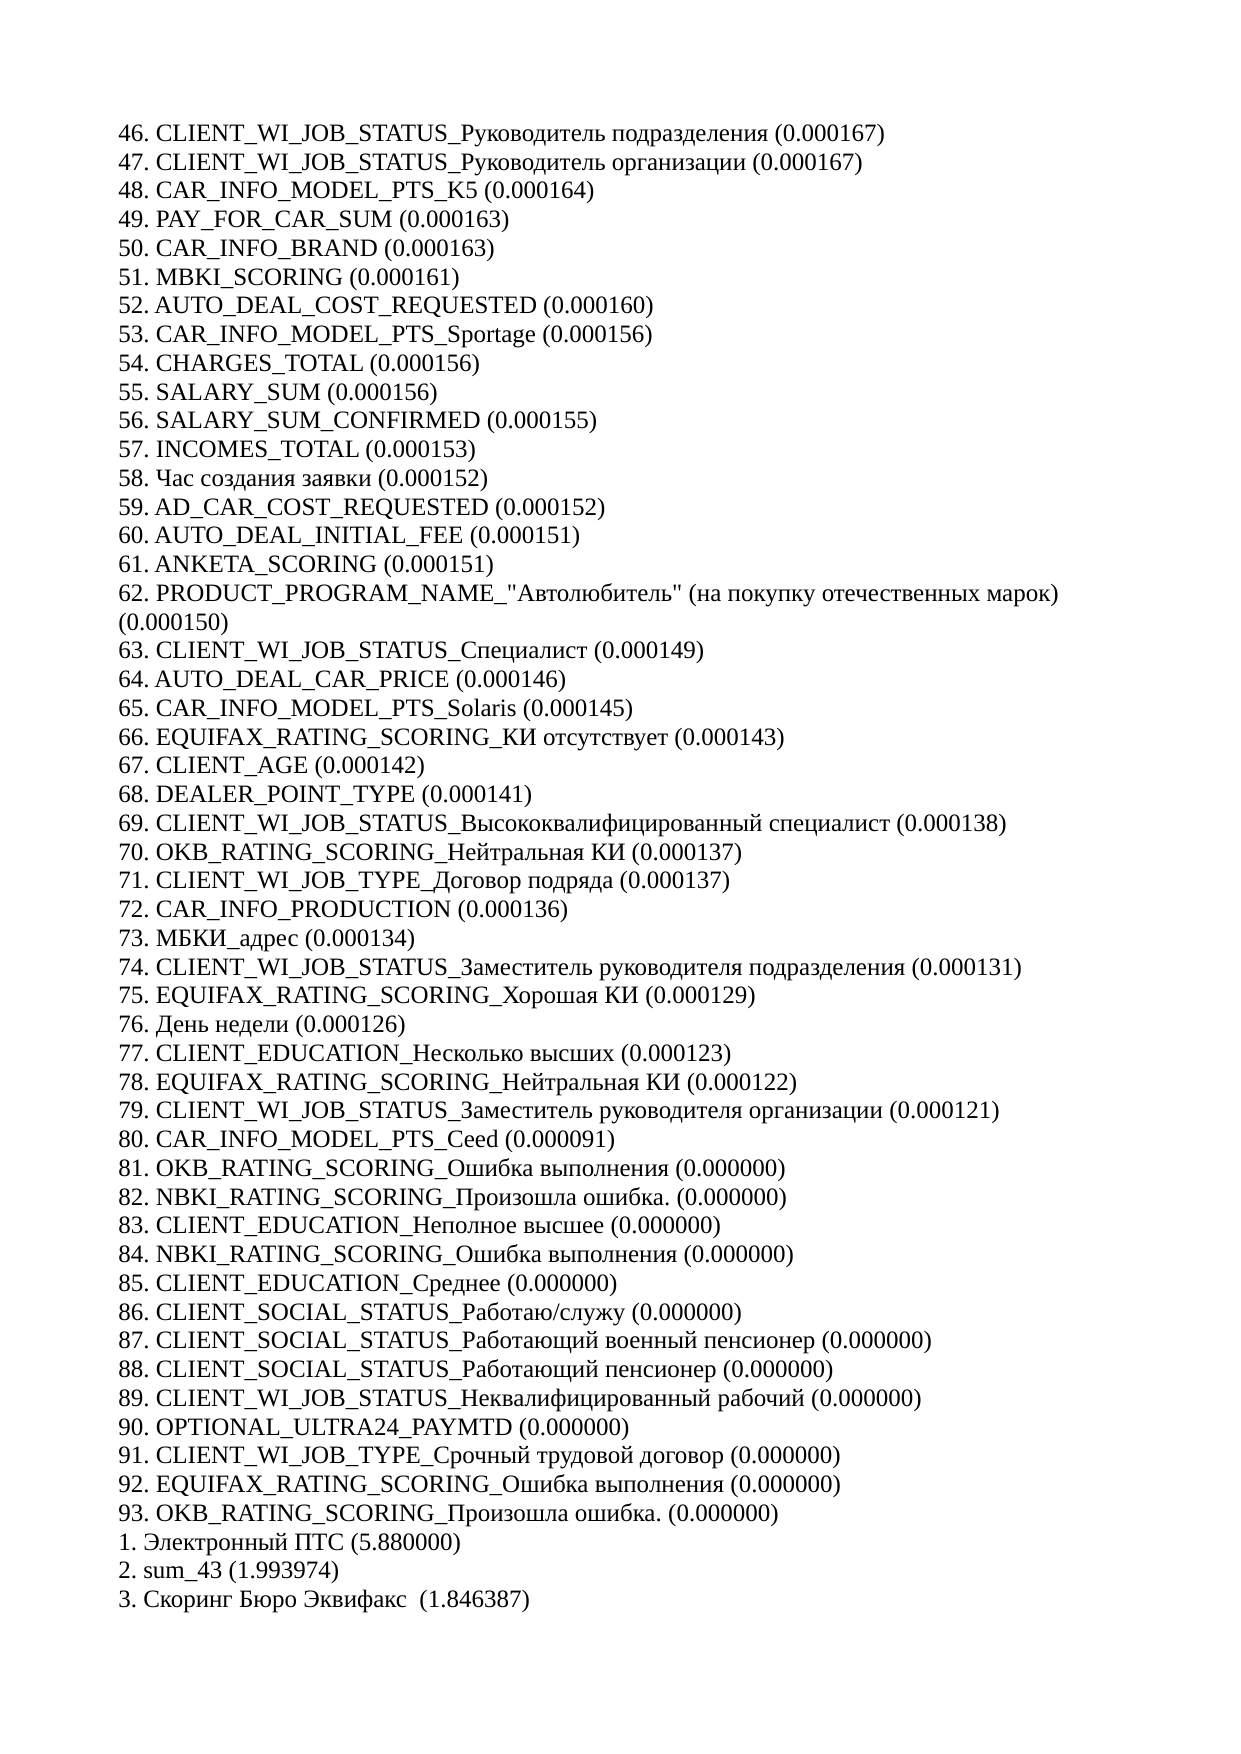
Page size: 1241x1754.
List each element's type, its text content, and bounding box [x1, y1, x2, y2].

text 69. CLIENT_WI_JOB_STATUS_Высококвалифицированный специалист (0.000138) [118, 808, 1122, 837]
text 74. CLIENT_WI_JOB_STATUS_Заместитель руководителя подразделения (0.000131) [118, 952, 1122, 981]
text 86. CLIENT_SOCIAL_STATUS_Работаю/служу (0.000000) [118, 1297, 1122, 1326]
text 54. CHARGES_TOTAL (0.000156) [118, 348, 1122, 377]
text 63. CLIENT_WI_JOB_STATUS_Специалист (0.000149) [118, 636, 1122, 664]
text 2. sum_43 (1.993974) [118, 1556, 1122, 1584]
text 93. OKB_RATING_SCORING_Произошла ошибка. (0.000000) [118, 1498, 1122, 1527]
text 78. EQUIFAX_RATING_SCORING_Нейтральная КИ (0.000122) [118, 1067, 1122, 1096]
text 49. PAY_FOR_CAR_SUM (0.000163) [118, 204, 1122, 233]
text 1. Электронный ПТС (5.880000) [118, 1527, 1122, 1556]
text 73. МБКИ_адрес (0.000134) [118, 923, 1122, 952]
text 71. CLIENT_WI_JOB_TYPE_Договор подряда (0.000137) [118, 866, 1122, 894]
text 77. CLIENT_EDUCATION_Несколько высших (0.000123) [118, 1038, 1122, 1067]
text 53. CAR_INFO_MODEL_PTS_Sportage (0.000156) [118, 319, 1122, 348]
text 58. Час создания заявки (0.000152) [118, 463, 1122, 492]
text 76. День недели (0.000126) [118, 1009, 1122, 1038]
text 92. EQUIFAX_RATING_SCORING_Ошибка выполнения (0.000000) [118, 1469, 1122, 1498]
text 88. CLIENT_SOCIAL_STATUS_Работающий пенсионер (0.000000) [118, 1354, 1122, 1383]
text 61. ANKETA_SCORING (0.000151) [118, 549, 1122, 578]
text 3. Скоринг Бюро Эквифакс (1.846387) [118, 1584, 1122, 1613]
text 57. INCOMES_TOTAL (0.000153) [118, 434, 1122, 463]
text 59. AD_CAR_COST_REQUESTED (0.000152) [118, 492, 1122, 521]
text 80. CAR_INFO_MODEL_PTS_Ceed (0.000091) [118, 1124, 1122, 1153]
text 89. CLIENT_WI_JOB_STATUS_Неквалифицированный рабочий (0.000000) [118, 1383, 1122, 1412]
text 79. CLIENT_WI_JOB_STATUS_Заместитель руководителя организации (0.000121) [118, 1096, 1122, 1124]
text 67. CLIENT_AGE (0.000142) [118, 751, 1122, 779]
text 82. NBKI_RATING_SCORING_Произошла ошибка. (0.000000) [118, 1182, 1122, 1211]
text 65. CAR_INFO_MODEL_PTS_Solaris (0.000145) [118, 693, 1122, 722]
text 72. CAR_INFO_PRODUCTION (0.000136) [118, 894, 1122, 923]
text 50. CAR_INFO_BRAND (0.000163) [118, 233, 1122, 262]
text 66. EQUIFAX_RATING_SCORING_КИ отсутствует (0.000143) [118, 722, 1122, 751]
text 70. OKB_RATING_SCORING_Нейтральная КИ (0.000137) [118, 837, 1122, 866]
text 81. OKB_RATING_SCORING_Ошибка выполнения (0.000000) [118, 1153, 1122, 1182]
text 85. CLIENT_EDUCATION_Среднее (0.000000) [118, 1268, 1122, 1297]
text 75. EQUIFAX_RATING_SCORING_Хорошая КИ (0.000129) [118, 981, 1122, 1009]
text 87. CLIENT_SOCIAL_STATUS_Работающий военный пенсионер (0.000000) [118, 1326, 1122, 1354]
text 90. OPTIONAL_ULTRA24_PAYMTD (0.000000) [118, 1412, 1122, 1441]
text 64. AUTO_DEAL_CAR_PRICE (0.000146) [118, 664, 1122, 693]
text 62. PRODUCT_PROGRAM_NAME_"Автолюбитель" (на покупку отечественных марок) (0.000150) [118, 578, 1122, 636]
text 84. NBKI_RATING_SCORING_Ошибка выполнения (0.000000) [118, 1239, 1122, 1268]
text 83. CLIENT_EDUCATION_Неполное высшее (0.000000) [118, 1211, 1122, 1239]
text 60. AUTO_DEAL_INITIAL_FEE (0.000151) [118, 521, 1122, 549]
text 48. CAR_INFO_MODEL_PTS_K5 (0.000164) [118, 176, 1122, 204]
text 52. AUTO_DEAL_COST_REQUESTED (0.000160) [118, 291, 1122, 319]
text 56. SALARY_SUM_CONFIRMED (0.000155) [118, 406, 1122, 434]
text 68. DEALER_POINT_TYPE (0.000141) [118, 779, 1122, 808]
text 46. CLIENT_WI_JOB_STATUS_Руководитель подразделения (0.000167) [118, 118, 1122, 147]
text 55. SALARY_SUM (0.000156) [118, 377, 1122, 406]
text 47. CLIENT_WI_JOB_STATUS_Руководитель организации (0.000167) [118, 147, 1122, 176]
text 91. CLIENT_WI_JOB_TYPE_Срочный трудовой договор (0.000000) [118, 1441, 1122, 1469]
text 51. MBKI_SCORING (0.000161) [118, 262, 1122, 291]
